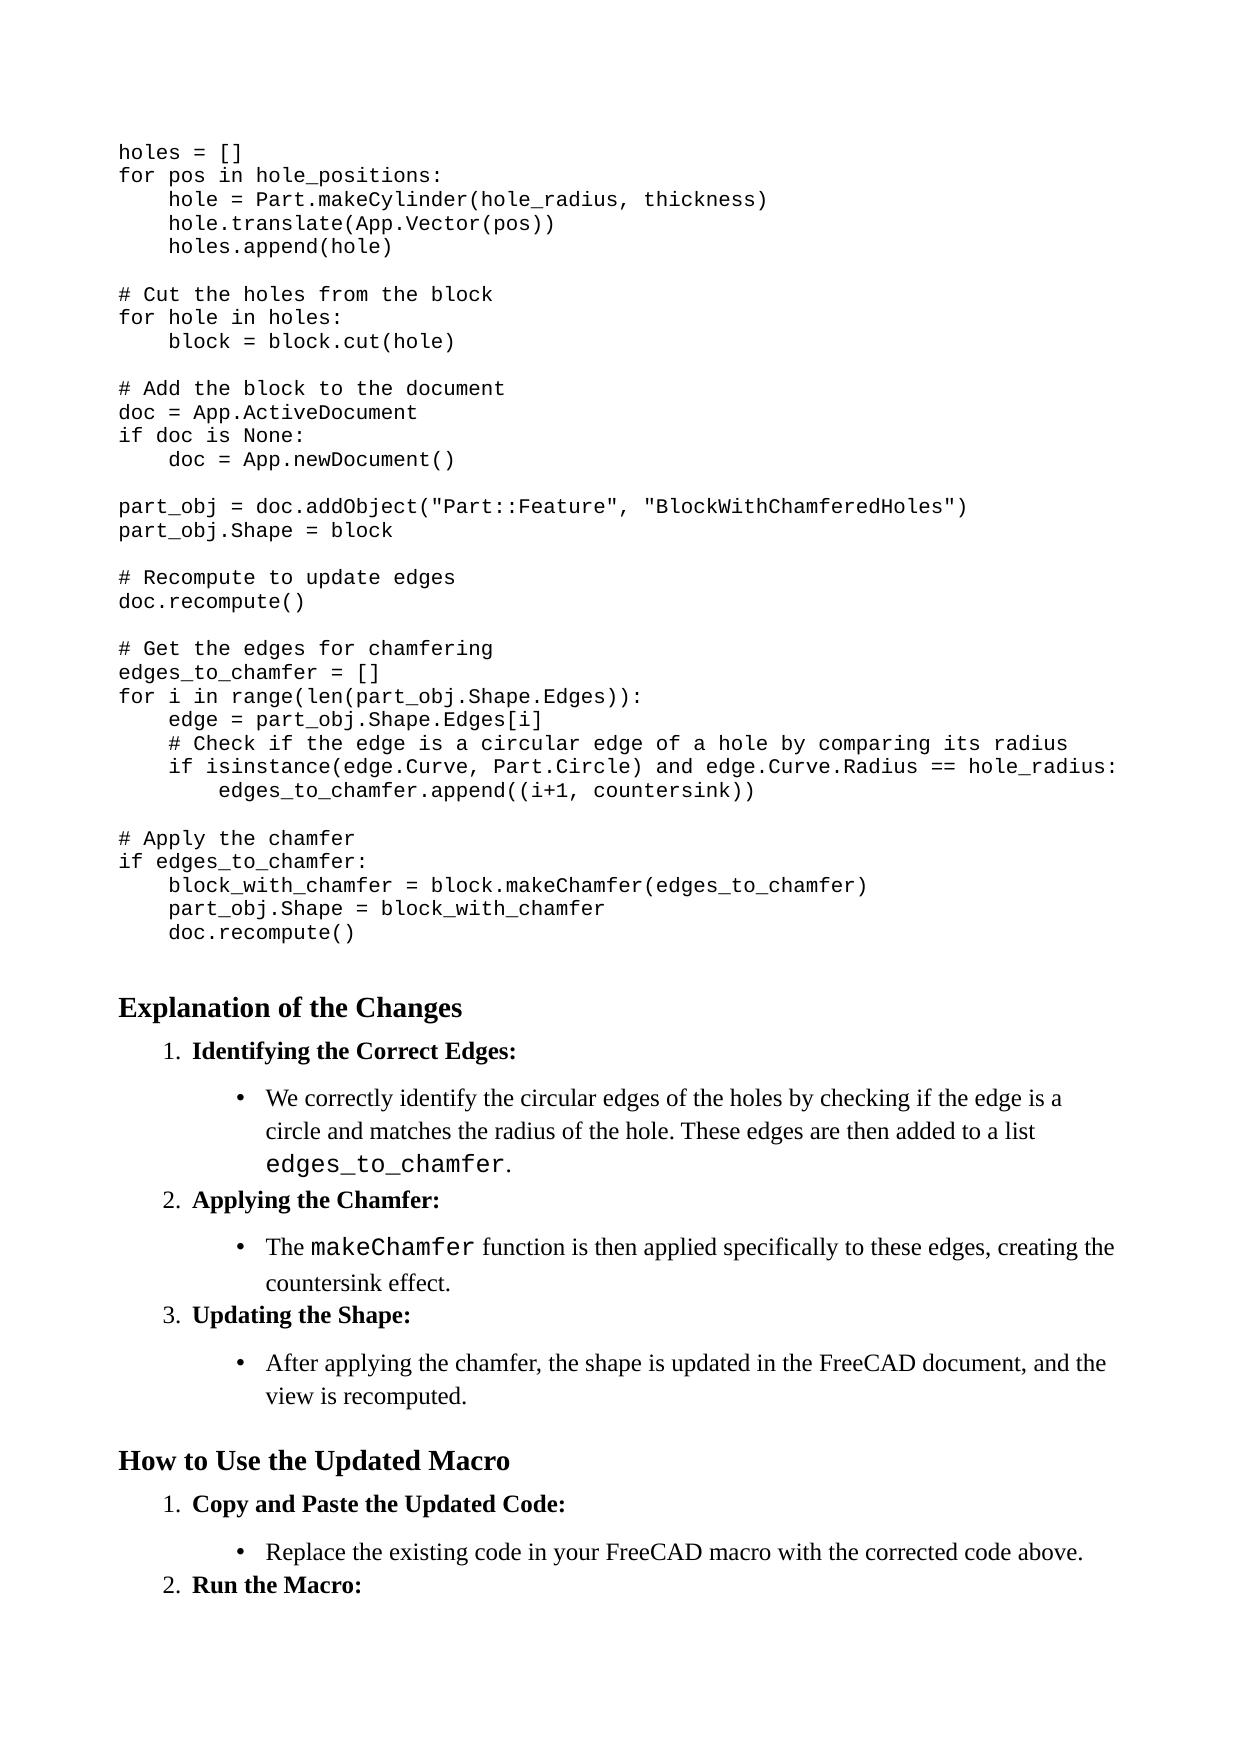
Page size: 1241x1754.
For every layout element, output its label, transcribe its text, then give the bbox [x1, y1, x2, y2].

list The makeChamfer function is then applied specifically to these edges, creating the countersink effect. [236, 1232, 1122, 1296]
text # Recompute to update edges [118, 567, 1122, 591]
text part_obj = doc.addObject("Part::Feature", "BlockWithChamferedHoles") [118, 496, 1122, 520]
text doc.recompute() [118, 922, 1122, 946]
text for pos in hole_positions: [118, 165, 1122, 189]
text doc = App.ActiveDocument [118, 402, 1122, 426]
list Applying the Chamfer: [162, 1185, 1122, 1214]
text edges_to_chamfer = [] [118, 662, 1122, 686]
text hole.translate(App.Vector(pos)) [118, 213, 1122, 236]
text part_obj.Shape = block [118, 520, 1122, 544]
list Run the Macro: [162, 1570, 1122, 1599]
text holes = [] [118, 142, 1122, 165]
list Replace the existing code in your FreeCAD macro with the corrected code above. [236, 1537, 1122, 1566]
list After applying the chamfer, the shape is updated in the FreeCAD document, and the view is recomputed. [236, 1348, 1122, 1410]
text # Check if the edge is a circular edge of a hole by comparing its radius [118, 733, 1122, 757]
text doc = App.newDocument() [118, 449, 1122, 473]
text # Add the block to the document [118, 378, 1122, 402]
text # Apply the chamfer [118, 827, 1122, 851]
text hole = Part.makeCylinder(hole_radius, thickness) [118, 189, 1122, 213]
text if edges_to_chamfer: [118, 851, 1122, 875]
text if doc is None: [118, 426, 1122, 449]
list We correctly identify the circular edges of the holes by checking if the edge is a circle and matches the radius of the hole. These edges are then added to a list edges_to_chamfer. [236, 1083, 1122, 1180]
text edge = part_obj.Shape.Edges[i] [118, 709, 1122, 733]
text # Cut the holes from the block [118, 284, 1122, 307]
text holes.append(hole) [118, 236, 1122, 260]
text for hole in holes: [118, 307, 1122, 331]
text edges_to_chamfer.append((i+1, countersink)) [118, 780, 1122, 804]
list Identifying the Correct Edges: [162, 1036, 1122, 1064]
text block = block.cut(hole) [118, 331, 1122, 354]
text # Get the edges for chamfering [118, 638, 1122, 662]
text for i in range(len(part_obj.Shape.Edges)): [118, 686, 1122, 709]
text part_obj.Shape = block_with_chamfer [118, 898, 1122, 922]
list Copy and Paste the Updated Code: [162, 1489, 1122, 1518]
list Updating the Shape: [162, 1301, 1122, 1329]
text doc.recompute() [118, 591, 1122, 615]
subtitle Explanation of the Changes [118, 990, 1122, 1023]
text if isinstance(edge.Curve, Part.Circle) and edge.Curve.Radius == hole_radius: [118, 757, 1122, 780]
text block_with_chamfer = block.makeChamfer(edges_to_chamfer) [118, 875, 1122, 898]
subtitle How to Use the Updated Macro [118, 1443, 1122, 1477]
